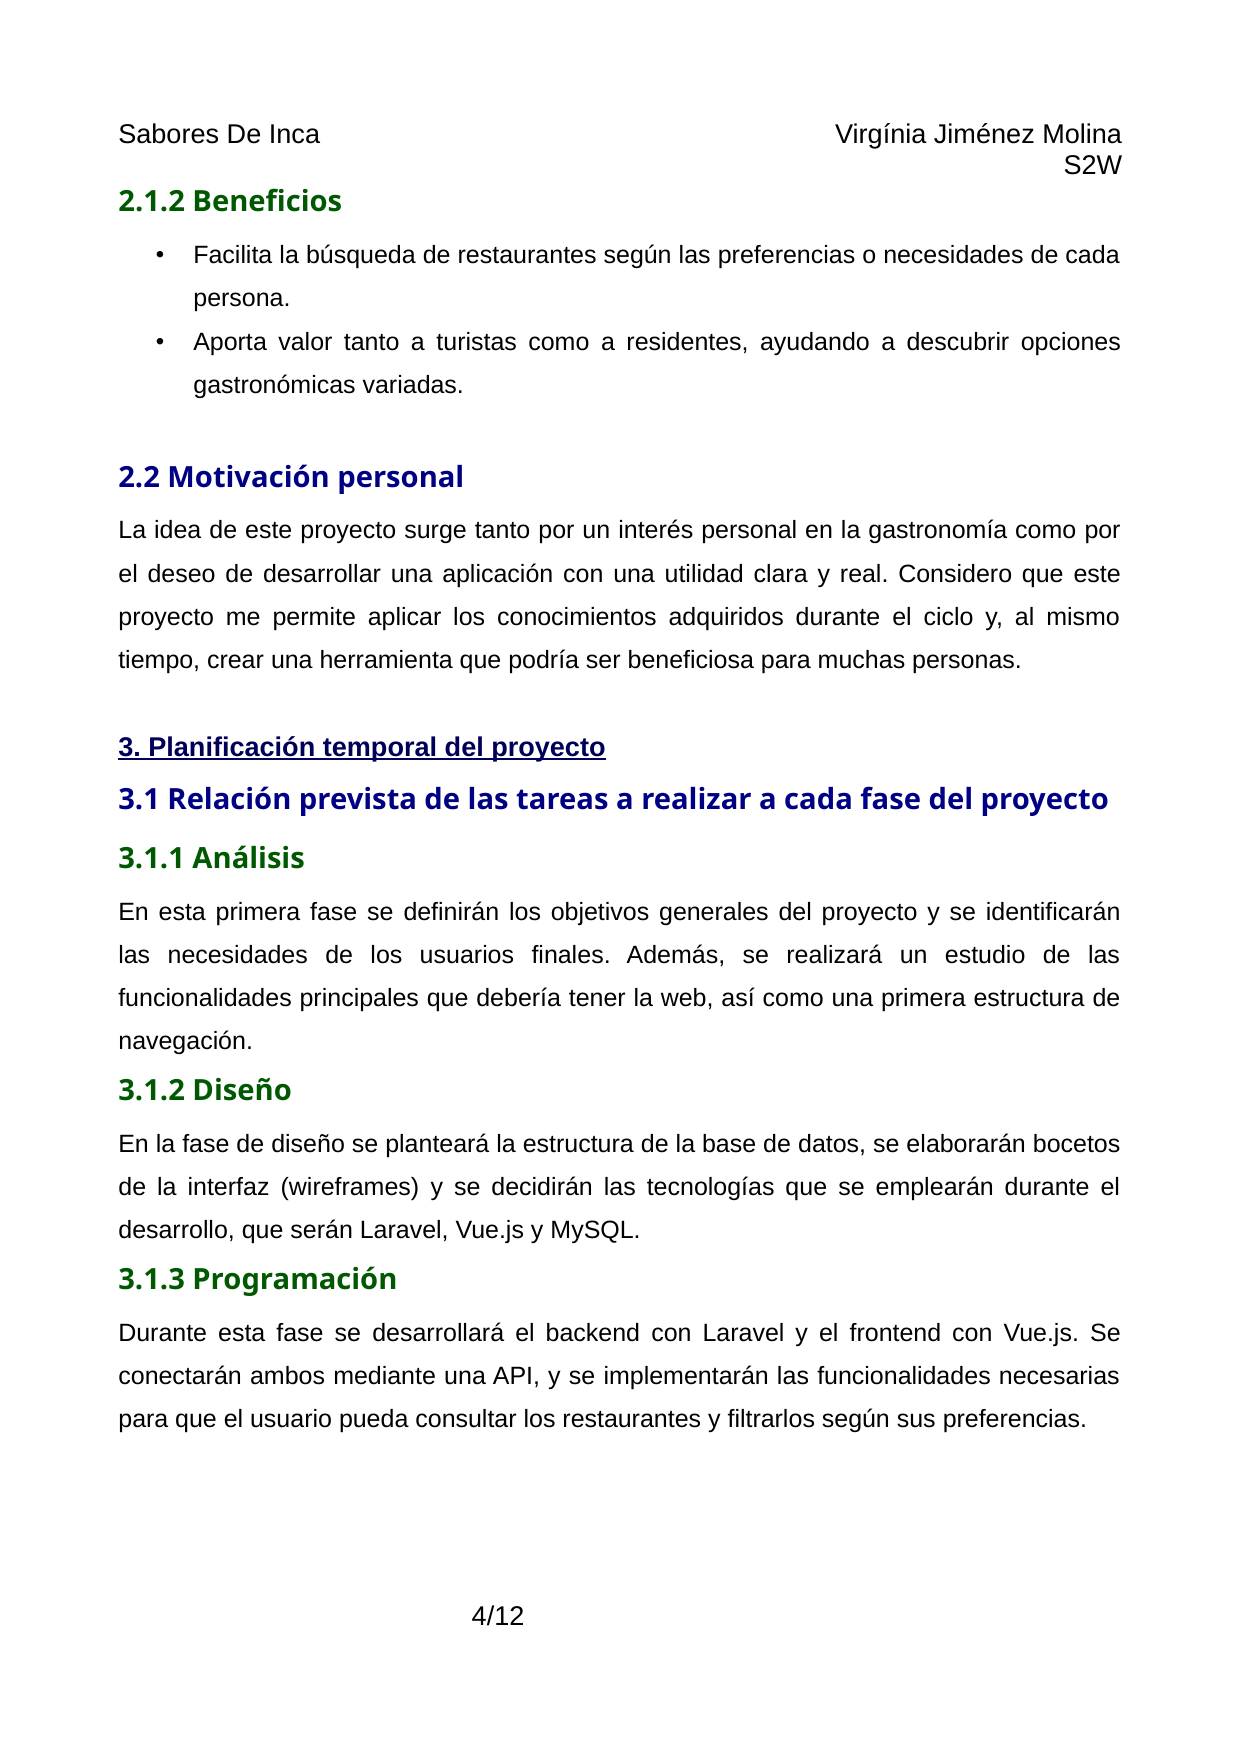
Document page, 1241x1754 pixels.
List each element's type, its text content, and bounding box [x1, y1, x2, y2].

subtitle 3. Planificación temporal del proyecto [118, 731, 1122, 762]
text Durante esta fase se desarrollará el backend con Laravel y el frontend con Vue.js. Se conectarán ambos mediante una API, y se implementarán las funcionalidades necesarias para que el usuario pueda consultar los restaurantes y filtrarlos según sus preferencias. [118, 1318, 1122, 1433]
text En esta primera fase se definirán los objetivos generales del proyecto y se identificarán las necesidades de los usuarios finales. Además, se realizará un estudio de las funcionalidades principales que debería tener la web, así como una primera estructura de navegación. [118, 897, 1122, 1055]
list Facilita la búsqueda de restaurantes según las preferencias o necesidades de cada persona. [156, 240, 1122, 312]
text La idea de este proyecto surge tanto por un interés personal en la gastronomía como por el deseo de desarrollar una aplicación con una utilidad clara y real. Considero que este proyecto me permite aplicar los conocimientos adquiridos durante el ciclo y, al mismo tiempo, crear una herramienta que podría ser beneficiosa para muchas personas. [118, 515, 1122, 673]
subtitle 3.1.1 Análisis [118, 837, 1122, 877]
text En la fase de diseño se planteará la estructura de la base de datos, se elaborarán bocetos de la interfaz (wireframes) y se decidirán las tecnologías que se emplearán durante el desarrollo, que serán Laravel, Vue.js y MySQL. [118, 1129, 1122, 1244]
subtitle 2.2 Motivación personal [118, 456, 1122, 496]
list Aporta valor tanto a turistas como a residentes, ayudando a descubrir opciones gastronómicas variadas. [156, 326, 1122, 398]
subtitle 2.1.2 Beneficios [118, 181, 1122, 220]
subtitle 3.1.3 Programación [118, 1258, 1122, 1298]
subtitle 3.1 Relación prevista de las tareas a realizar a cada fase del proyecto [118, 778, 1122, 818]
subtitle 3.1.2 Diseño [118, 1069, 1122, 1109]
